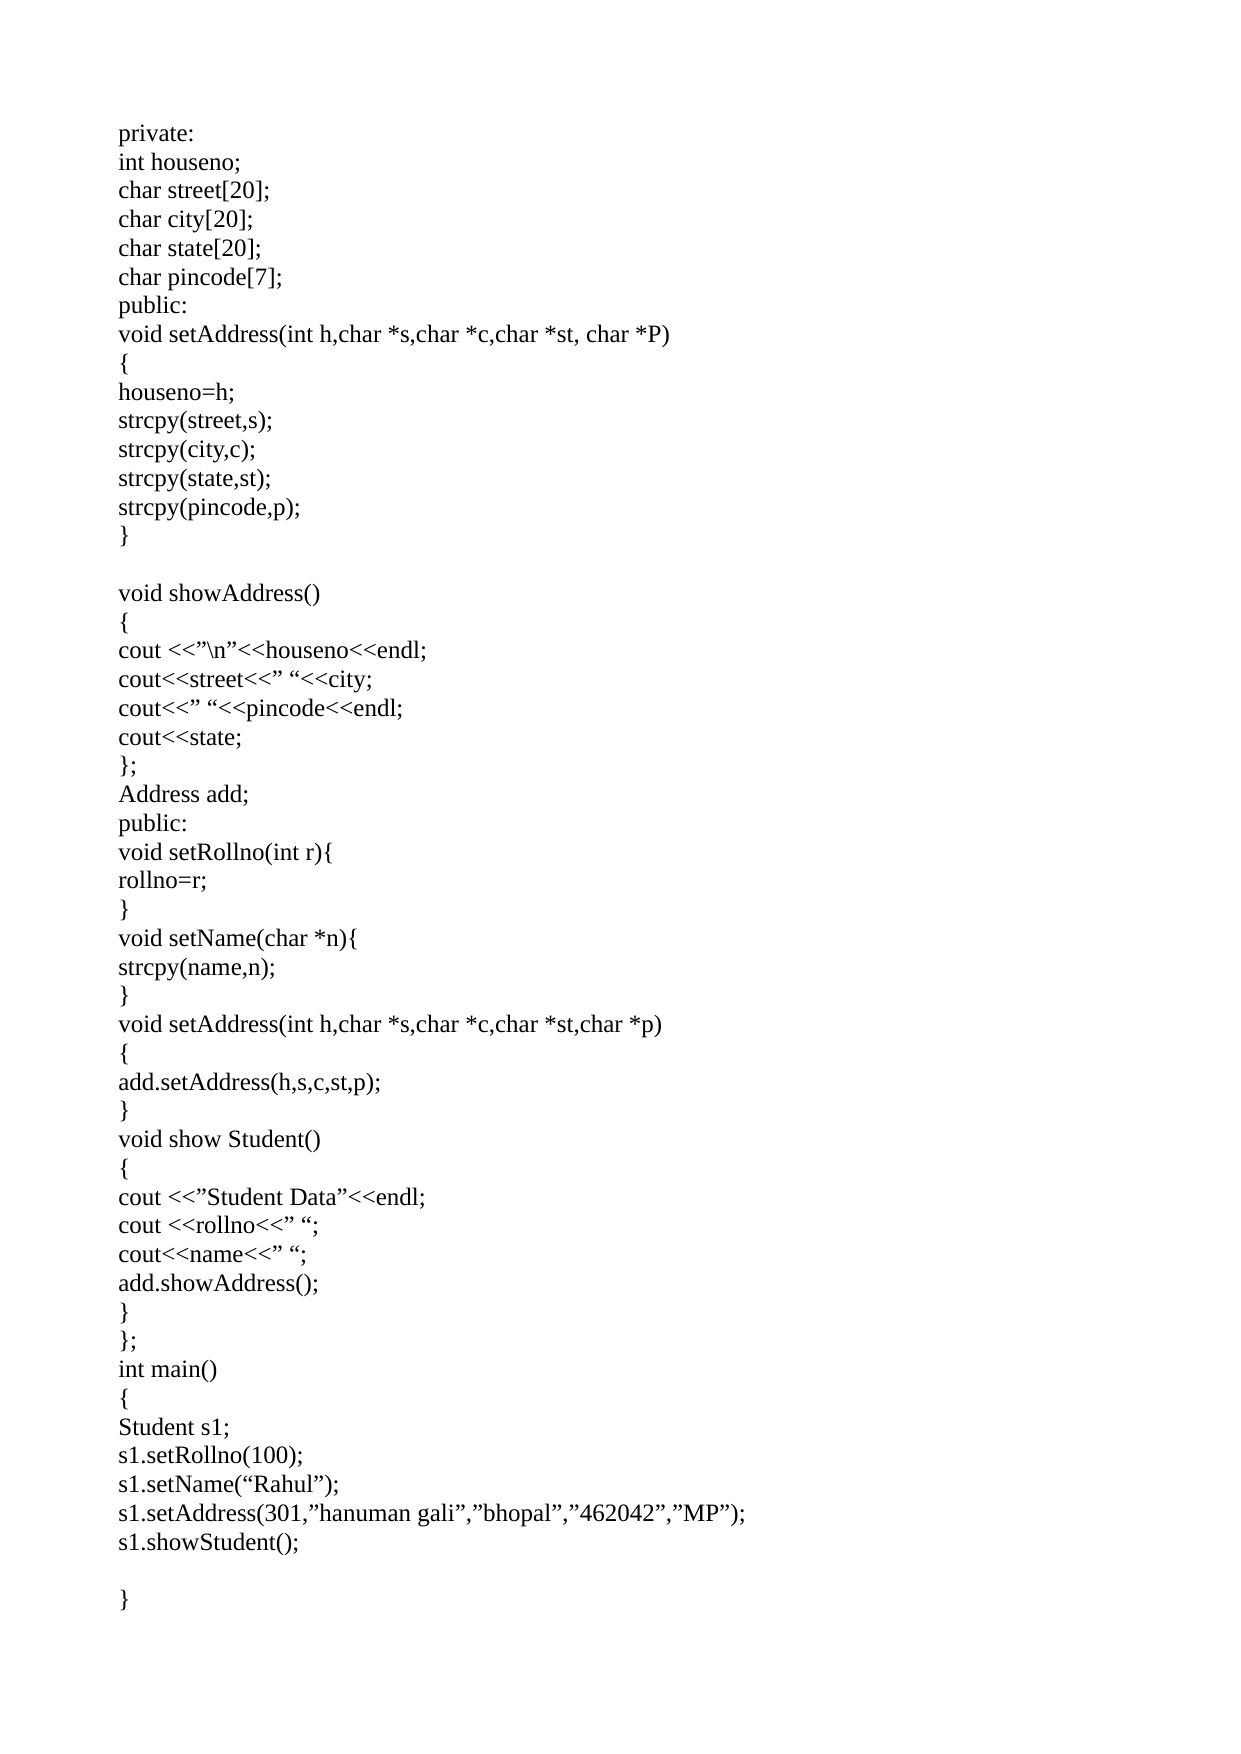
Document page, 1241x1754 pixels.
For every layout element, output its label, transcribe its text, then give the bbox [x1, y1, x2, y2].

text s1.setAddress(301,”hanuman gali”,”bhopal”,”462042”,”MP”); [118, 1498, 1122, 1527]
text { [118, 1153, 1122, 1182]
text cout <<”\n”<<houseno<<endl; [118, 636, 1122, 664]
text int houseno; [118, 147, 1122, 176]
text } [118, 1584, 1122, 1613]
text add.setAddress(h,s,c,st,p); [118, 1067, 1122, 1096]
text Student s1; [118, 1412, 1122, 1441]
text s1.setRollno(100); [118, 1441, 1122, 1469]
text cout <<rollno<<” “; [118, 1211, 1122, 1239]
text cout<<name<<” “; [118, 1239, 1122, 1268]
text void setName(char *n){ [118, 923, 1122, 952]
text strcpy(pincode,p); [118, 492, 1122, 521]
text public: [118, 808, 1122, 837]
text }; [118, 1326, 1122, 1354]
text cout<<state; [118, 722, 1122, 751]
text void showAddress() [118, 578, 1122, 607]
text private: [118, 118, 1122, 147]
text { [118, 607, 1122, 636]
text void setAddress(int h,char *s,char *c,char *st, char *P) [118, 319, 1122, 348]
text } [118, 521, 1122, 549]
text }; [118, 751, 1122, 779]
text void setAddress(int h,char *s,char *c,char *st,char *p) [118, 1009, 1122, 1038]
text { [118, 1038, 1122, 1067]
text cout<<” “<<pincode<<endl; [118, 693, 1122, 722]
text s1.showStudent(); [118, 1527, 1122, 1556]
text char pincode[7]; [118, 262, 1122, 291]
text strcpy(street,s); [118, 406, 1122, 434]
text } [118, 981, 1122, 1009]
text int main() [118, 1354, 1122, 1383]
text s1.setName(“Rahul”); [118, 1469, 1122, 1498]
text { [118, 348, 1122, 377]
text char state[20]; [118, 233, 1122, 262]
text void setRollno(int r){ [118, 837, 1122, 866]
text strcpy(state,st); [118, 463, 1122, 492]
text cout <<”Student Data”<<endl; [118, 1182, 1122, 1211]
text Address add; [118, 779, 1122, 808]
text } [118, 1096, 1122, 1124]
text char street[20]; [118, 176, 1122, 204]
text cout<<street<<” “<<city; [118, 664, 1122, 693]
text add.showAddress(); [118, 1268, 1122, 1297]
text } [118, 1297, 1122, 1326]
text } [118, 894, 1122, 923]
text char city[20]; [118, 204, 1122, 233]
text houseno=h; [118, 377, 1122, 406]
text strcpy(name,n); [118, 952, 1122, 981]
text public: [118, 291, 1122, 319]
text void show Student() [118, 1124, 1122, 1153]
text rollno=r; [118, 866, 1122, 894]
text { [118, 1383, 1122, 1412]
text strcpy(city,c); [118, 434, 1122, 463]
